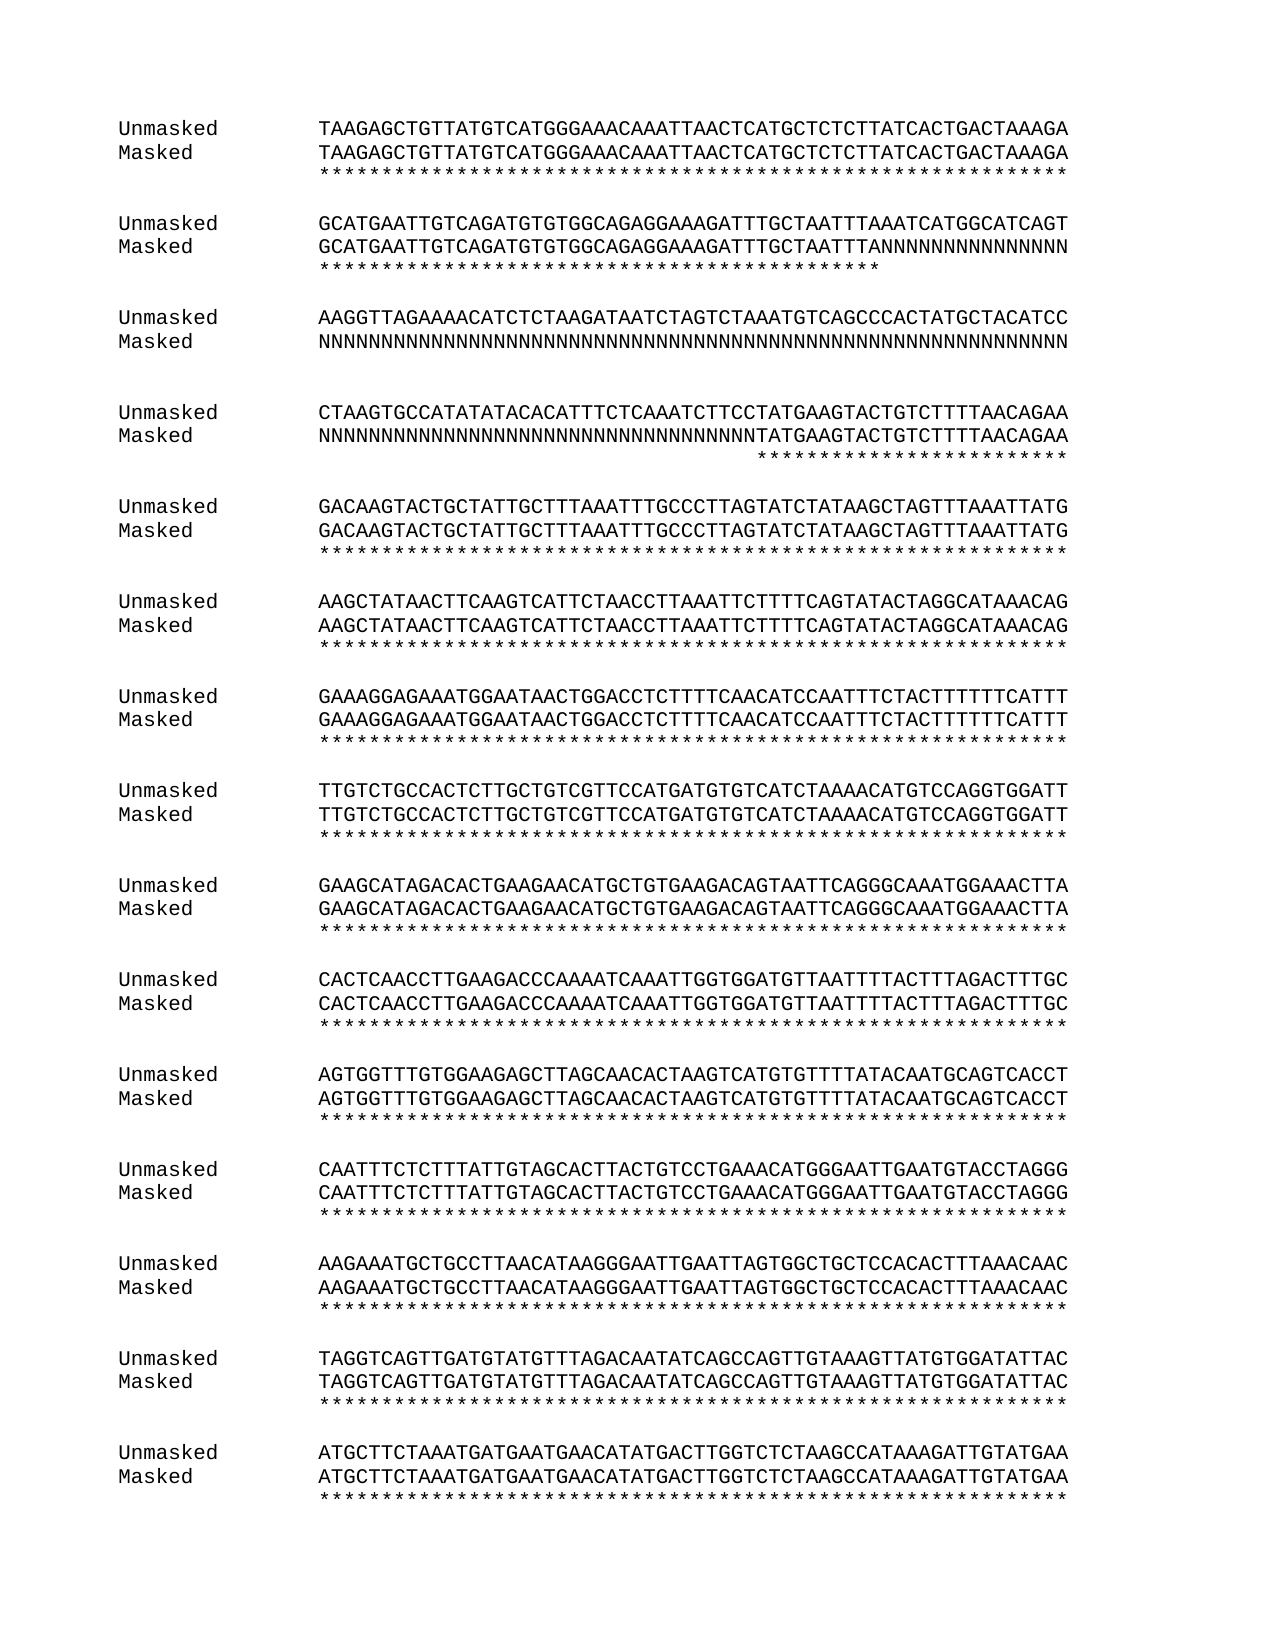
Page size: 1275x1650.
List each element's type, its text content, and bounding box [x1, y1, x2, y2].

text Masked GAAGCATAGACACTGAAGAACATGCTGTGAAGACAGTAATTCAGGGCAAATGGAAACTTA [118, 898, 1157, 922]
text Masked CAATTTCTCTTTATTGTAGCACTTACTGTCCTGAAACATGGGAATTGAATGTACCTAGGG [118, 1182, 1157, 1206]
text ************************************************************ [118, 733, 1157, 757]
text Masked AGTGGTTTGTGGAAGAGCTTAGCAACACTAAGTCATGTGTTTTATACAATGCAGTCACCT [118, 1088, 1157, 1111]
text Unmasked AAGGTTAGAAAACATCTCTAAGATAATCTAGTCTAAATGTCAGCCCACTATGCTACATCC [118, 307, 1157, 331]
text Masked TTGTCTGCCACTCTTGCTGTCGTTCCATGATGTGTCATCTAAAACATGTCCAGGTGGATT [118, 804, 1157, 827]
text Unmasked CAATTTCTCTTTATTGTAGCACTTACTGTCCTGAAACATGGGAATTGAATGTACCTAGGG [118, 1158, 1157, 1182]
text Unmasked GAAAGGAGAAATGGAATAACTGGACCTCTTTTCAACATCCAATTTCTACTTTTTTCATTT [118, 686, 1157, 709]
text Unmasked AGTGGTTTGTGGAAGAGCTTAGCAACACTAAGTCATGTGTTTTATACAATGCAGTCACCT [118, 1064, 1157, 1088]
text ************************************************************ [118, 827, 1157, 851]
text ************************************************************ [118, 1206, 1157, 1229]
text Masked TAAGAGCTGTTATGTCATGGGAAACAAATTAACTCATGCTCTCTTATCACTGACTAAAGA [118, 142, 1157, 165]
text ************************************************************ [118, 1111, 1157, 1135]
text ************************************************************ [118, 1017, 1157, 1040]
text ************************************************************ [118, 922, 1157, 946]
text Masked AAGCTATAACTTCAAGTCATTCTAACCTTAAATTCTTTTCAGTATACTAGGCATAAACAG [118, 615, 1157, 638]
text Masked TAGGTCAGTTGATGTATGTTTAGACAATATCAGCCAGTTGTAAAGTTATGTGGATATTAC [118, 1371, 1157, 1395]
text ********************************************* [118, 260, 1157, 284]
text Masked GACAAGTACTGCTATTGCTTTAAATTTGCCCTTAGTATCTATAAGCTAGTTTAAATTATG [118, 520, 1157, 544]
text Unmasked TAAGAGCTGTTATGTCATGGGAAACAAATTAACTCATGCTCTCTTATCACTGACTAAAGA [118, 118, 1157, 142]
text ************************************************************ [118, 1489, 1157, 1513]
text ************************************************************ [118, 544, 1157, 567]
text Masked ATGCTTCTAAATGATGAATGAACATATGACTTGGTCTCTAAGCCATAAAGATTGTATGAA [118, 1466, 1157, 1489]
text ************************************************************ [118, 638, 1157, 662]
text ************************* [118, 449, 1157, 473]
text Unmasked AAGAAATGCTGCCTTAACATAAGGGAATTGAATTAGTGGCTGCTCCACACTTTAAACAAC [118, 1253, 1157, 1277]
text Unmasked CTAAGTGCCATATATACACATTTCTCAAATCTTCCTATGAAGTACTGTCTTTTAACAGAA [118, 402, 1157, 426]
text Masked GAAAGGAGAAATGGAATAACTGGACCTCTTTTCAACATCCAATTTCTACTTTTTTCATTT [118, 709, 1157, 733]
text Unmasked CACTCAACCTTGAAGACCCAAAATCAAATTGGTGGATGTTAATTTTACTTTAGACTTTGC [118, 969, 1157, 993]
text Unmasked TTGTCTGCCACTCTTGCTGTCGTTCCATGATGTGTCATCTAAAACATGTCCAGGTGGATT [118, 780, 1157, 804]
text ************************************************************ [118, 1395, 1157, 1419]
text ************************************************************ [118, 1300, 1157, 1324]
text Unmasked GCATGAATTGTCAGATGTGTGGCAGAGGAAAGATTTGCTAATTTAAATCATGGCATCAGT [118, 213, 1157, 236]
text Unmasked ATGCTTCTAAATGATGAATGAACATATGACTTGGTCTCTAAGCCATAAAGATTGTATGAA [118, 1442, 1157, 1466]
text Masked GCATGAATTGTCAGATGTGTGGCAGAGGAAAGATTTGCTAATTTANNNNNNNNNNNNNNN [118, 236, 1157, 260]
text Unmasked GACAAGTACTGCTATTGCTTTAAATTTGCCCTTAGTATCTATAAGCTAGTTTAAATTATG [118, 496, 1157, 520]
text Masked NNNNNNNNNNNNNNNNNNNNNNNNNNNNNNNNNNNTATGAAGTACTGTCTTTTAACAGAA [118, 426, 1157, 449]
text ************************************************************ [118, 165, 1157, 189]
text Masked NNNNNNNNNNNNNNNNNNNNNNNNNNNNNNNNNNNNNNNNNNNNNNNNNNNNNNNNNNNN [118, 331, 1157, 354]
text Unmasked TAGGTCAGTTGATGTATGTTTAGACAATATCAGCCAGTTGTAAAGTTATGTGGATATTAC [118, 1348, 1157, 1371]
text Unmasked AAGCTATAACTTCAAGTCATTCTAACCTTAAATTCTTTTCAGTATACTAGGCATAAACAG [118, 591, 1157, 615]
text Masked AAGAAATGCTGCCTTAACATAAGGGAATTGAATTAGTGGCTGCTCCACACTTTAAACAAC [118, 1277, 1157, 1300]
text Unmasked GAAGCATAGACACTGAAGAACATGCTGTGAAGACAGTAATTCAGGGCAAATGGAAACTTA [118, 875, 1157, 898]
text Masked CACTCAACCTTGAAGACCCAAAATCAAATTGGTGGATGTTAATTTTACTTTAGACTTTGC [118, 993, 1157, 1017]
